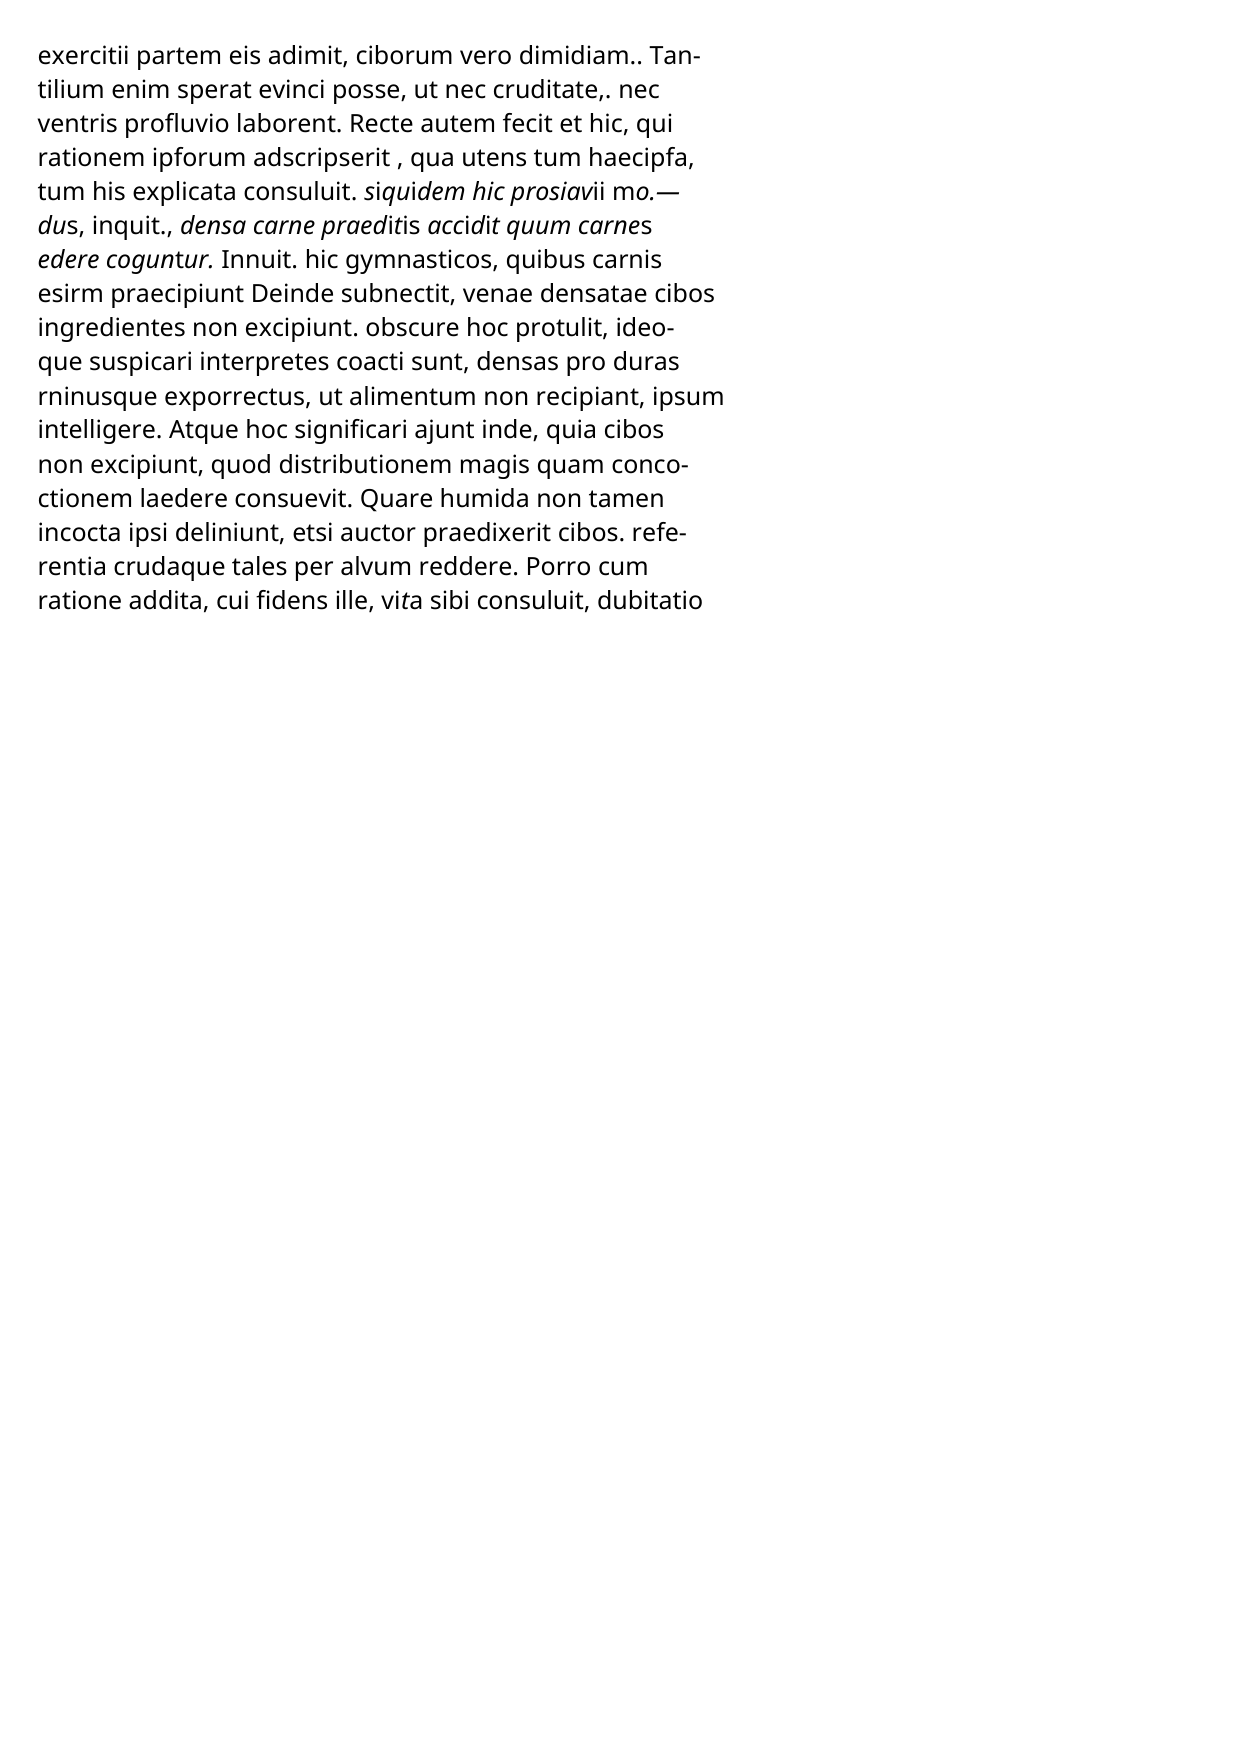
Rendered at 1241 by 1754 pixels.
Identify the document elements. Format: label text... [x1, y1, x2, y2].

text exercitii partem eis adimit, ciborum vero dimidiam.. Tan- tilium enim sperat evinci posse, ut nec cruditate,. nec ventris profluvio laborent. Recte autem fecit et hic, qui rationem ipforum adscripserit , qua utens tum haecipfa, tum his explicata consuluit. siquidem hic prosiavii mo.— dus, inquit., densa carne praeditis accidit quum carnes edere coguntur. Innuit. hic gymnasticos, quibus carnis esirm praecipiunt Deinde subnectit, venae densatae cibos ingredientes non excipiunt. obscure hoc protulit, ideo- que suspicari interpretes coacti sunt, densas pro duras rninusque exporrectus, ut alimentum non recipiant, ipsum intelligere. Atque hoc significari ajunt inde, quia cibos non excipiunt, quod distributionem magis quam conco- ctionem laedere consuevit. Quare humida non tamen incocta ipsi deliniunt, etsi auctor praedixerit cibos. refe- rentia crudaque tales per alvum reddere. Porro cum ratione addita, cui fidens ille, vita sibi consuluit, dubitatio [37, 37, 1203, 617]
